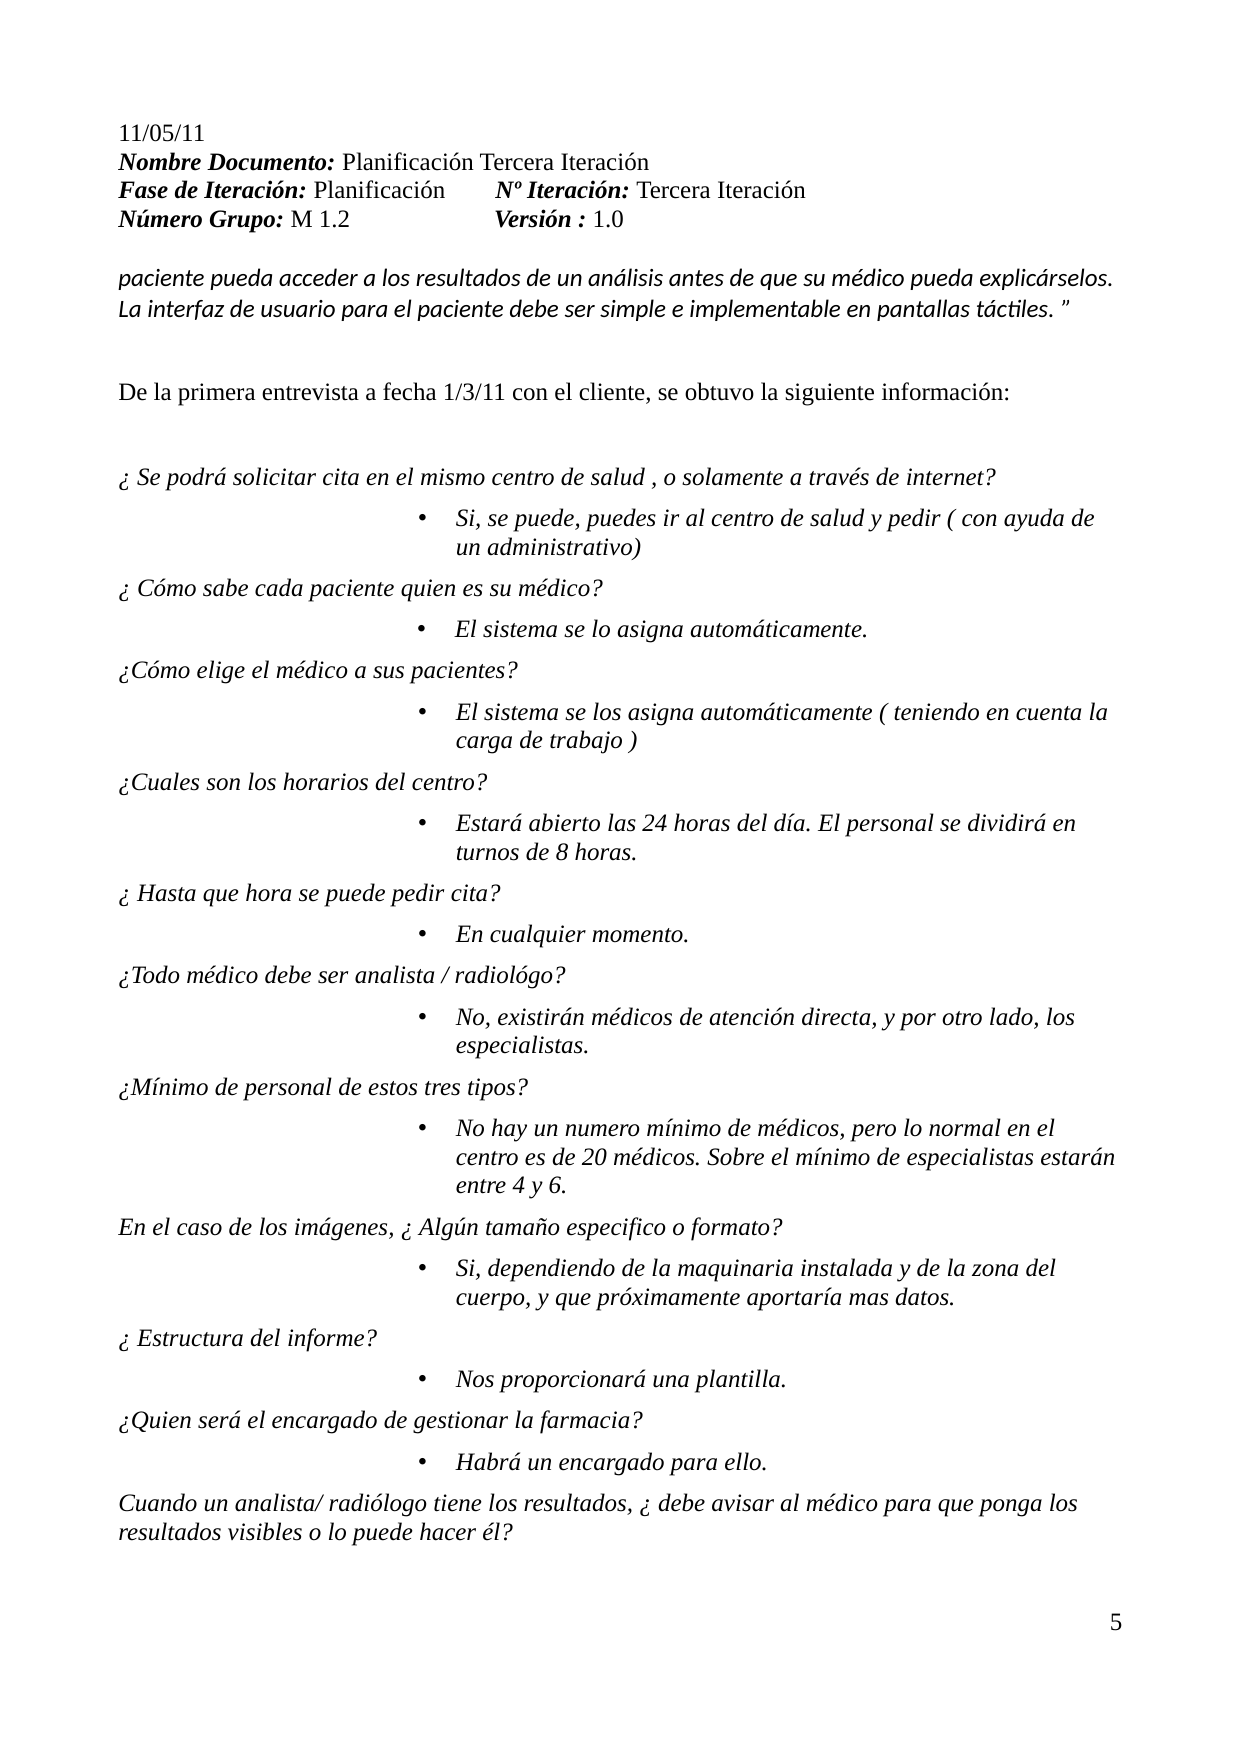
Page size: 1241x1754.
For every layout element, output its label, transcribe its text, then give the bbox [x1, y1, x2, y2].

text ¿Cuales son los horarios del centro? [118, 767, 1122, 796]
text paciente pueda acceder a los resultados de un análisis antes de que su médico pueda explicárselos. La interfaz de usuario para el paciente debe ser simple e implementable en pantallas táctiles. ” [118, 263, 1122, 324]
list No, existirán médicos de atención directa, y por otro lado, los especialistas. [418, 1002, 1122, 1059]
list Estará abierto las 24 horas del día. El personal se dividirá en turnos de 8 horas. [418, 808, 1122, 866]
text En el caso de los imágenes, ¿ Algún tamaño especifico o formato? [118, 1212, 1122, 1241]
list Si, dependiendo de la maquinaria instalada y de la zona del cuerpo, y que próximamente aportaría mas datos. [418, 1253, 1122, 1311]
list El sistema se lo asigna automáticamente. [417, 614, 1122, 643]
text ¿ Estructura del informe? [118, 1323, 1122, 1352]
text De la primera entrevista a fecha 1/3/11 con el cliente, se obtuvo la siguiente información: [118, 377, 1122, 406]
text ¿Quien será el encargado de gestionar la farmacia? [118, 1406, 1122, 1434]
list Nos proporcionará una plantilla. [418, 1364, 1122, 1393]
text ¿ Se podrá solicitar cita en el mismo centro de salud , o solamente a través de internet? [118, 462, 1122, 491]
text Cuando un analista/ radiólogo tiene los resultados, ¿ debe avisar al médico para que ponga los resultados visibles o lo puede hacer él? [118, 1488, 1122, 1546]
text ¿Cómo elige el médico a sus pacientes? [118, 656, 1122, 684]
list En cualquier momento. [418, 919, 1122, 948]
list Habrá un encargado para ello. [418, 1447, 1122, 1476]
text ¿ Hasta que hora se puede pedir cita? [118, 878, 1122, 907]
text ¿Mínimo de personal de estos tres tipos? [118, 1072, 1122, 1101]
list Si, se puede, puedes ir al centro de salud y pedir ( con ayuda de un administrativo) [418, 503, 1122, 561]
text ¿ Cómo sabe cada paciente quien es su médico? [118, 573, 1122, 602]
list No hay un numero mínimo de médicos, pero lo normal en el centro es de 20 médicos. Sobre el mínimo de especialistas estarán entre 4 y 6. [418, 1113, 1122, 1199]
list El sistema se los asigna automáticamente ( teniendo en cuenta la carga de trabajo ) [418, 697, 1122, 754]
text ¿Todo médico debe ser analista / radiológo? [118, 961, 1122, 989]
